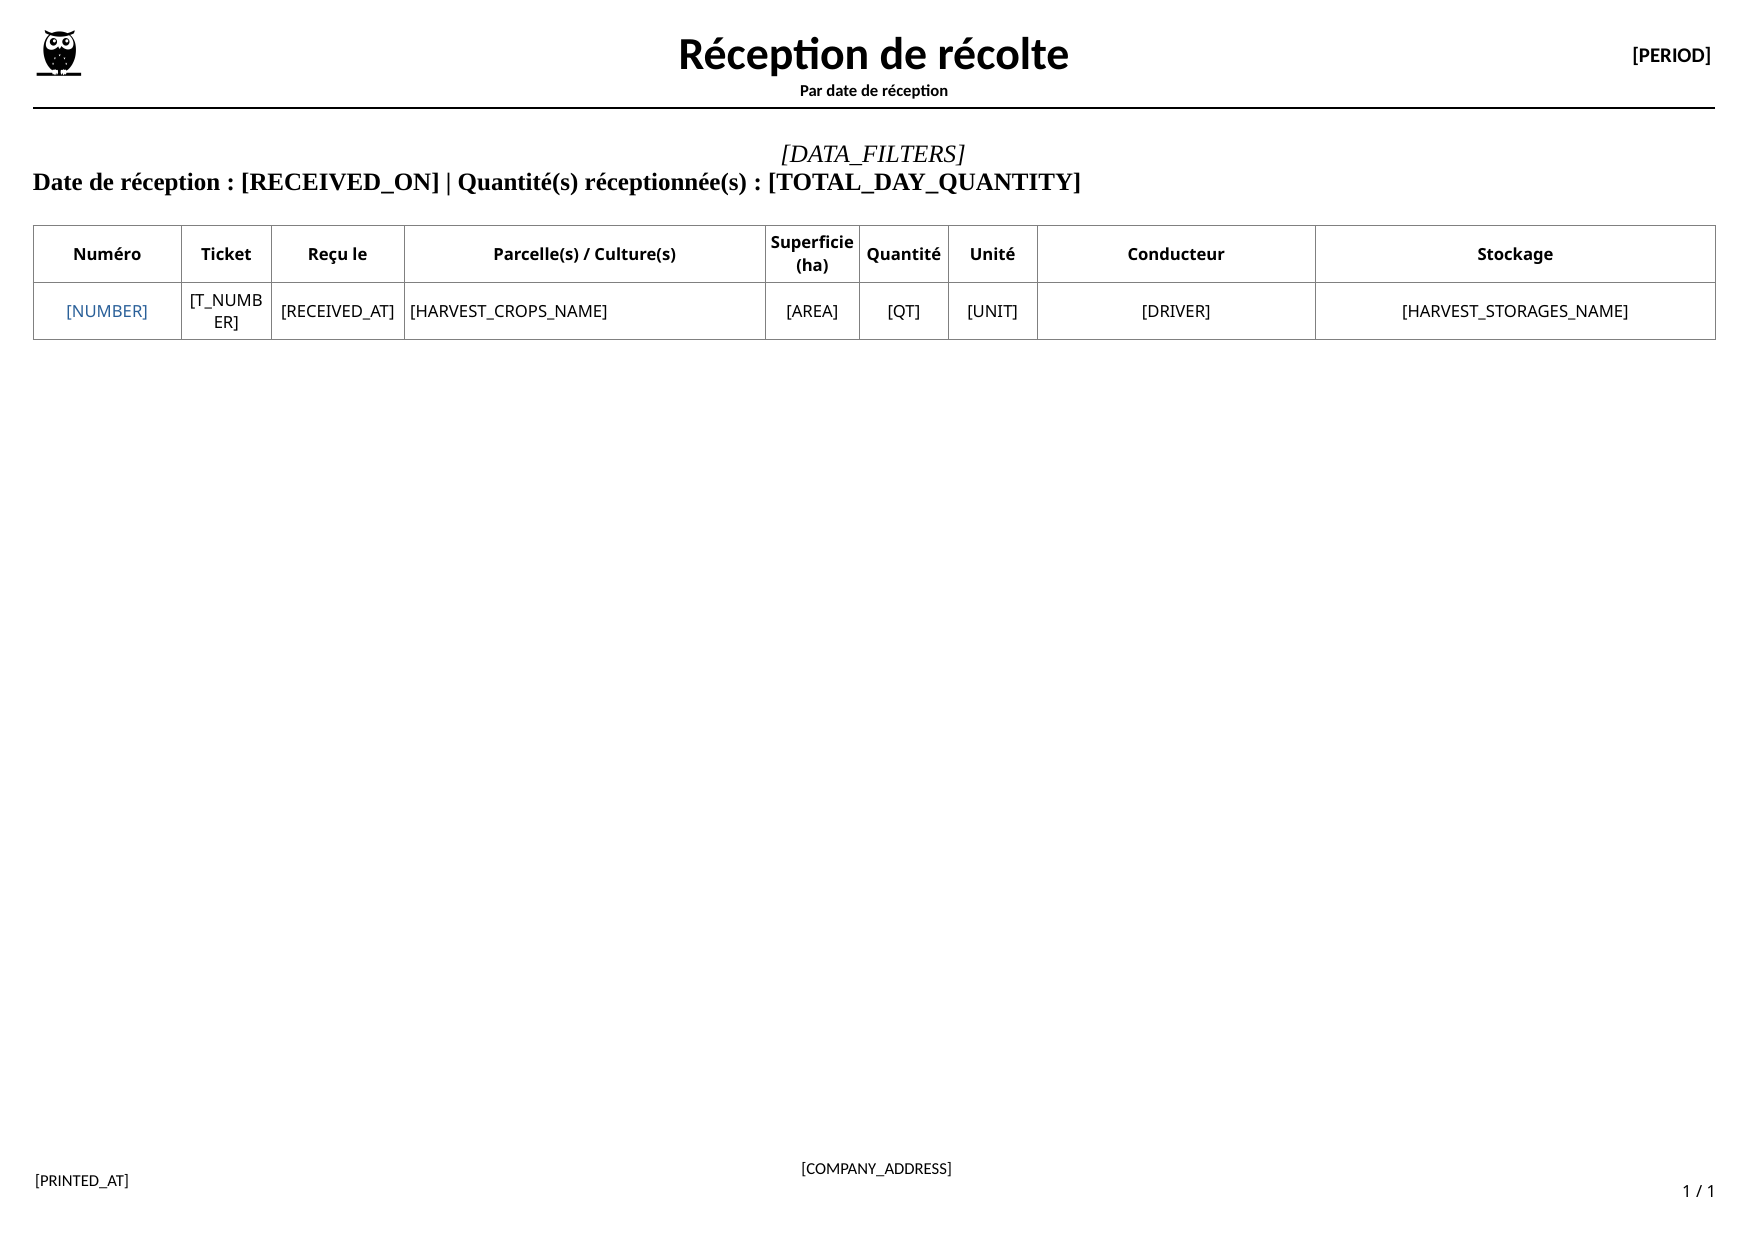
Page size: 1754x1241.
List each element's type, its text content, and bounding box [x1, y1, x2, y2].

table_header Quantité [860, 226, 948, 282]
picture [36, 30, 82, 76]
table_cell [HARVEST_STORAGES_NAME] [1316, 283, 1715, 339]
table_header Reçu le [272, 226, 404, 282]
table_cell [QT] [860, 283, 948, 339]
table_cell [HARVEST_CROPS_NAME] [405, 283, 765, 339]
table_header Conducteur [1038, 226, 1315, 282]
text Date de réception : [RECEIVED_ON] | Quantité(s) réceptionnée(s) : [TOTAL_DAY_QUANTITY] [33, 167, 1716, 196]
text [DATA_FILTERS] [33, 139, 1716, 167]
table_header Superficie (ha) [766, 226, 859, 282]
table_cell [NUMBER] [34, 283, 181, 339]
table_cell [AREA] [766, 283, 859, 339]
table_cell [T_NUMBER] [182, 283, 271, 339]
table_header Unité [949, 226, 1037, 282]
table_header Parcelle(s) / Culture(s) [405, 226, 765, 282]
table_cell [DRIVER] [1038, 283, 1315, 339]
table_cell [RECEIVED_AT] [272, 283, 404, 339]
table_header Ticket [182, 226, 271, 282]
table_header Stockage [1316, 226, 1715, 282]
table_header Numéro [34, 226, 181, 282]
table_cell [UNIT] [949, 283, 1037, 339]
